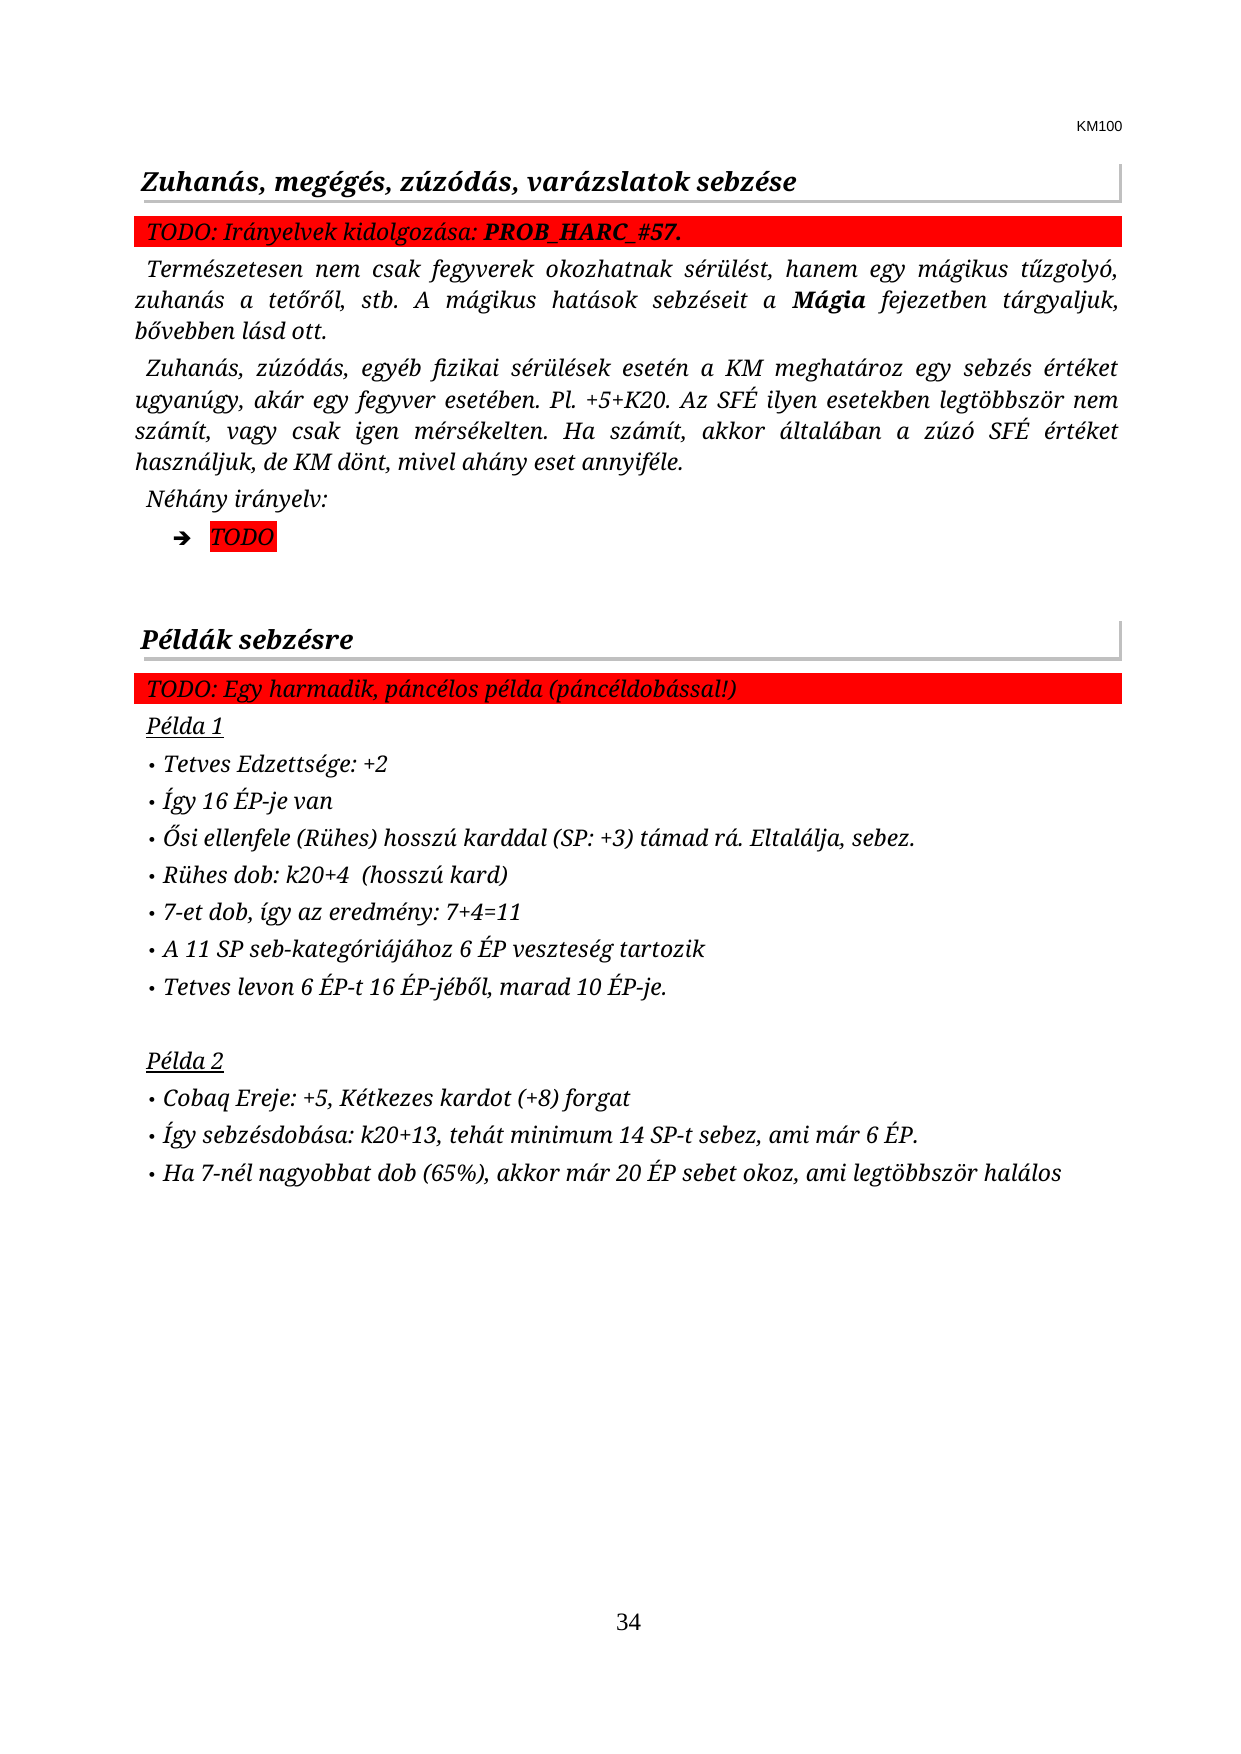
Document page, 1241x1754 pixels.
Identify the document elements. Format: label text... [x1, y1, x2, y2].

list Így sebzésdobása: k20+13, tehát minimum 14 SP-t sebez, ami már 6 ÉP. [149, 1119, 1122, 1151]
list Tetves Edzettsége: +2 [149, 747, 1122, 779]
list A 11 SP seb-kategóriájához 6 ÉP veszteség tartozik [149, 933, 1122, 965]
list Cobaq Ereje: +5, Kétkezes kardot (+8) forgat [149, 1082, 1122, 1113]
subtitle Zuhanás, megégés, zúzódás, varázslatok sebzése [140, 164, 1118, 199]
list 7-et dob, így az eredmény: 7+4=11 [149, 896, 1122, 927]
text Példa 2 [134, 1045, 1122, 1076]
list TODO [172, 521, 1122, 552]
text TODO: Irányelvek kidolgozása: PROB_HARC_#57. [134, 216, 1122, 247]
list Tetves levon 6 ÉP-t 16 ÉP-jéből, marad 10 ÉP-je. [149, 971, 1122, 1002]
list Ősi ellenfele (Rühes) hosszú karddal (SP: +3) támad rá. Eltalálja, sebez. [149, 822, 1122, 853]
text Zuhanás, zúzódás, egyéb fizikai sérülések esetén a KM meghatároz egy sebzés értéket ugyanúgy, akár egy fegyver esetében. Pl. +5+K20. Az SFÉ ilyen esetekben legtöbbször nem számít, vagy csak igen mérsékelten. Ha számít, akkor általában a zúzó SFÉ értéket használjuk, de KM dönt, mivel ahány eset annyiféle. [134, 352, 1122, 477]
list Rühes dob: k20+4 (hosszú kard) [149, 859, 1122, 890]
text Természetesen nem csak fegyverek okozhatnak sérülést, hanem egy mágikus tűzgolyó, zuhanás a tetőről, stb. A mágikus hatások sebzéseit a Mágia fejezetben tárgyaljuk, bővebben lásd ott. [134, 253, 1122, 346]
text TODO: Egy harmadik, páncélos példa (páncéldobással!) [134, 673, 1122, 704]
text Példa 1 [134, 710, 1122, 742]
subtitle Példák sebzésre [140, 621, 1118, 657]
list Így 16 ÉP-je van [149, 785, 1122, 816]
text Néhány irányelv: [134, 483, 1122, 514]
list Ha 7-nél nagyobbat dob (65%), akkor már 20 ÉP sebet okoz, ami legtöbbször halálos [149, 1157, 1122, 1188]
